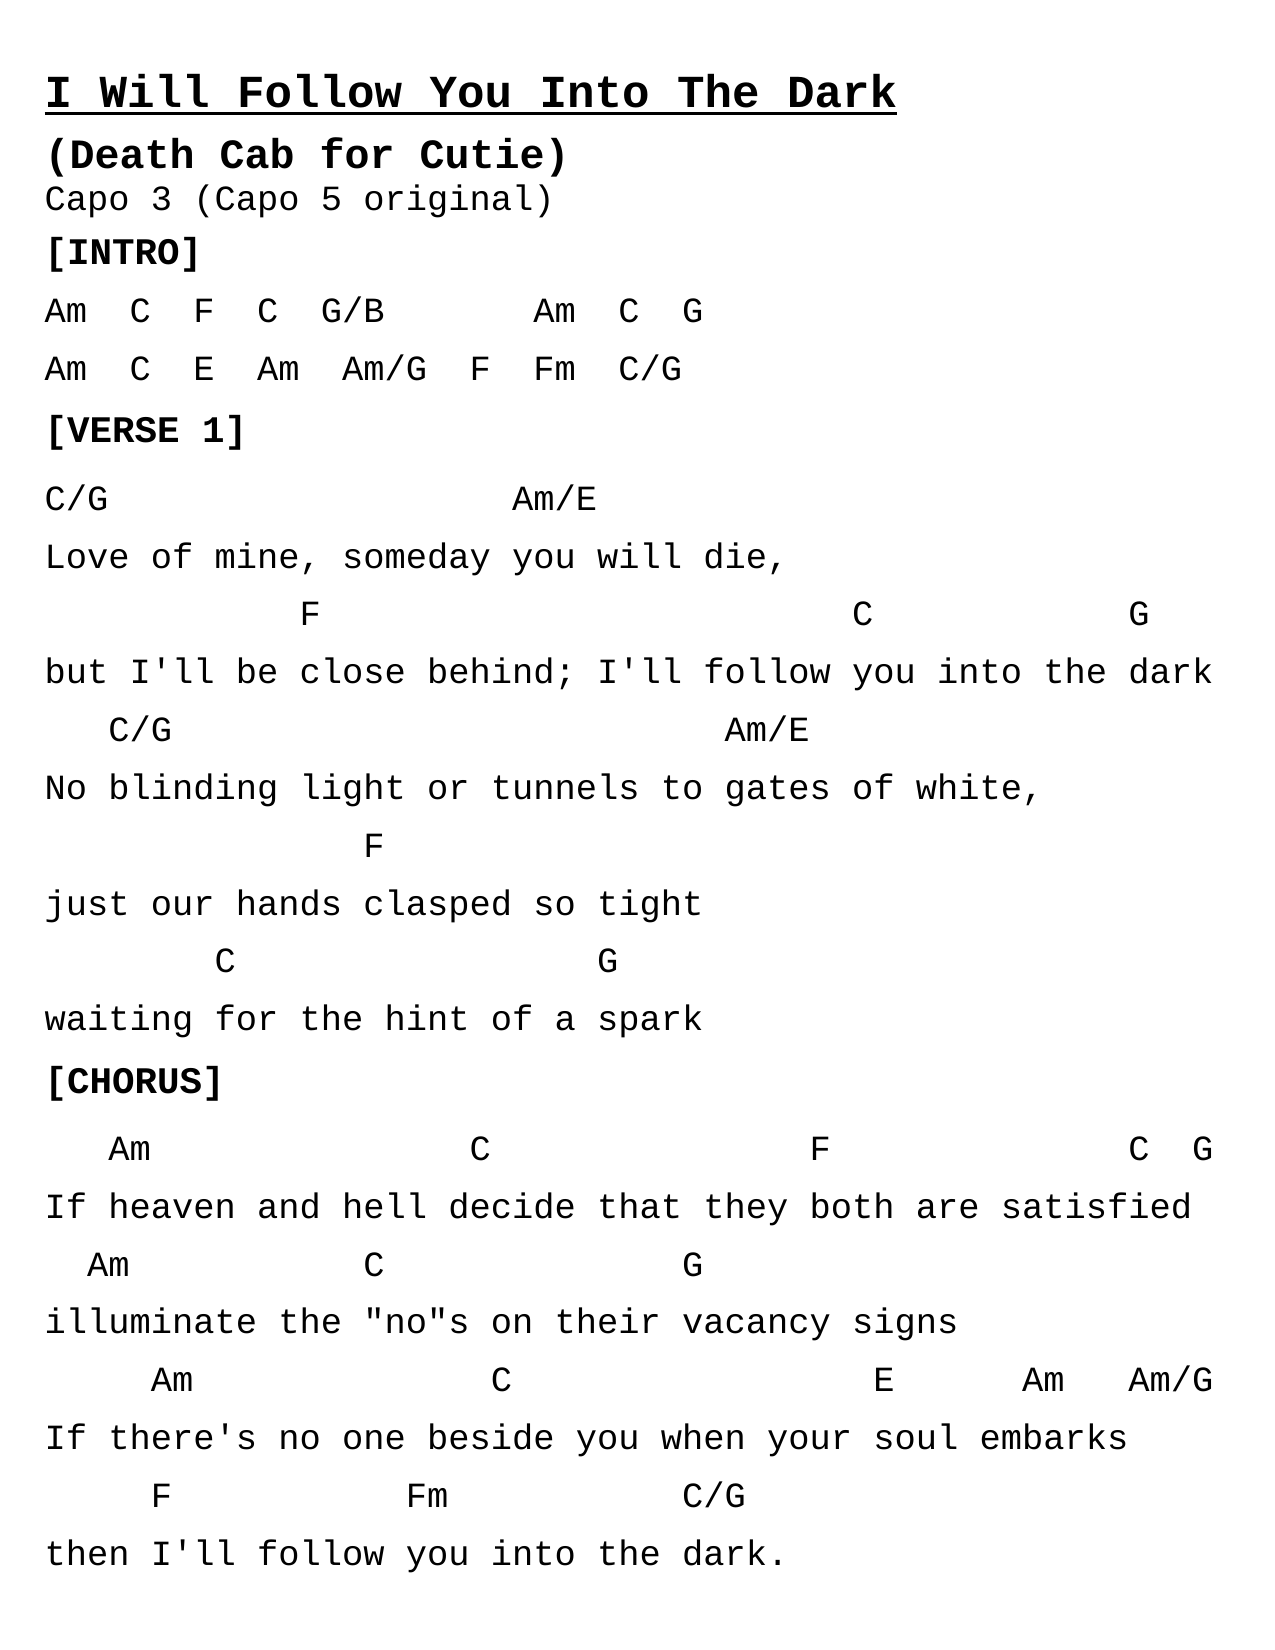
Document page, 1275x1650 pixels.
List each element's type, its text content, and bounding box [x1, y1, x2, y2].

text If heaven and hell decide that they both are satisfied [44, 1189, 1231, 1229]
text Love of mine, someday you will die, [44, 538, 1231, 579]
text No blinding light or tunnels to gates of white, [44, 770, 1231, 810]
text F C G [44, 596, 1231, 636]
text but I'll be close behind; I'll follow you into the dark [44, 654, 1231, 694]
text If there's no one beside you when your soul embarks [44, 1420, 1231, 1460]
text Am C E Am Am/G [44, 1362, 1231, 1402]
text just our hands clasped so tight [44, 885, 1231, 926]
text waiting for the hint of a spark [44, 1001, 1231, 1041]
text C/G Am/E [44, 712, 1231, 752]
text Am C E Am Am/G F Fm C/G [44, 351, 1231, 391]
text Am C F C G [44, 1131, 1231, 1171]
subtitle [CHORUS] [44, 1062, 1231, 1104]
text Am C F C G/B Am C G [44, 293, 1231, 333]
text C G [44, 943, 1231, 983]
text Capo 3 (Capo 5 original) [44, 181, 1231, 221]
subtitle [VERSE 1] [44, 412, 1231, 454]
text C/G Am/E [44, 481, 1231, 521]
subtitle (Death Cab for Cutie) [44, 134, 1231, 181]
text then I'll follow you into the dark. [44, 1536, 1231, 1576]
subtitle [INTRO] [44, 233, 1231, 275]
text Am C G [44, 1247, 1231, 1287]
text F Fm C/G [44, 1478, 1231, 1518]
subtitle I Will Follow You Into The Dark [44, 69, 1231, 121]
text F [44, 828, 1231, 868]
text illuminate the "no"s on their vacancy signs [44, 1304, 1231, 1344]
